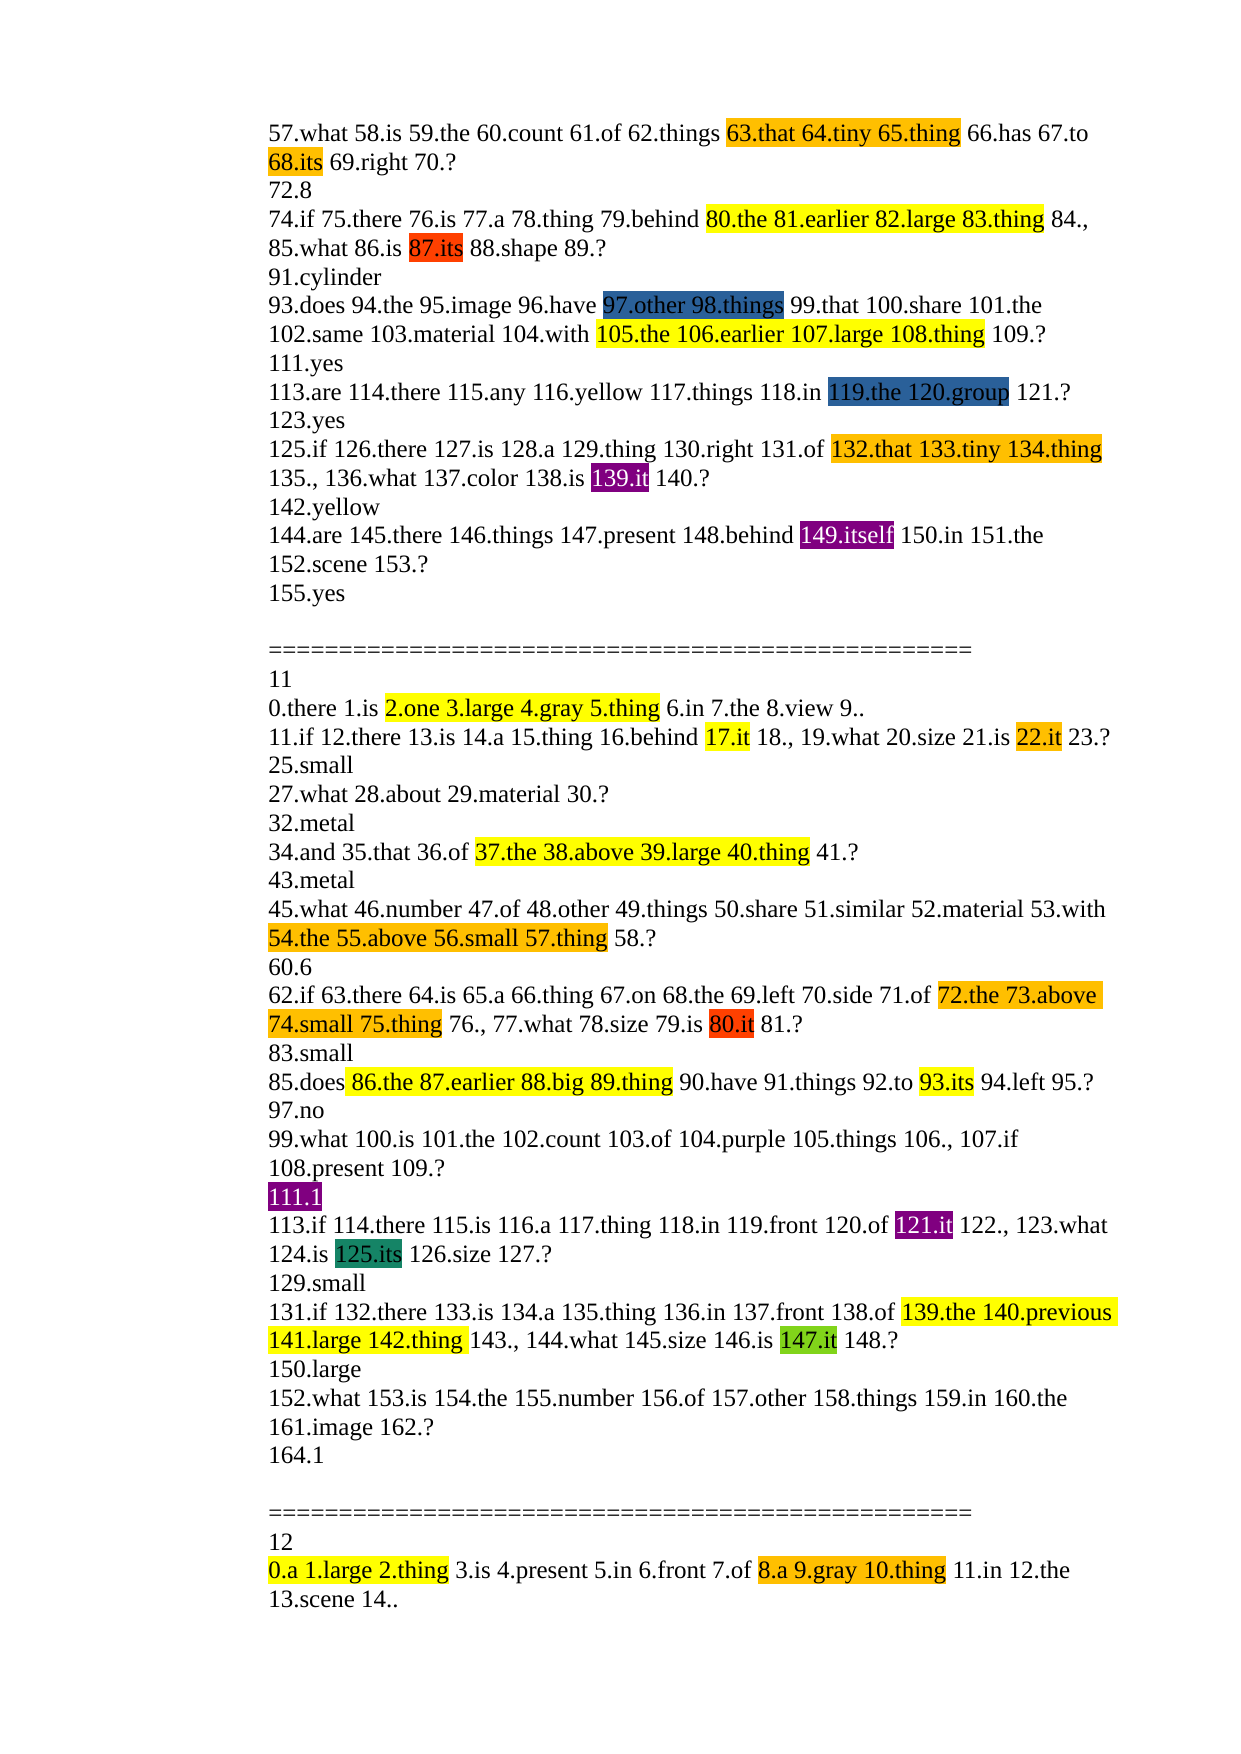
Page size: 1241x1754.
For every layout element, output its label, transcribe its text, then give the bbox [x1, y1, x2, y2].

text 45.what 46.number 47.of 48.other 49.things 50.share 51.similar 52.material 53.with 54.the 55.above 56.small 57.thing 58.? [268, 894, 1122, 952]
text 34.and 35.that 36.of 37.the 38.above 39.large 40.thing 41.? [268, 837, 1122, 866]
text 144.are 145.there 146.things 147.present 148.behind 149.itself 150.in 151.the 152.scene 153.? [268, 521, 1122, 578]
text 43.metal [268, 866, 1122, 894]
text 164.1 [268, 1441, 1122, 1469]
text 60.6 [268, 952, 1122, 981]
text 113.are 114.there 115.any 116.yellow 117.things 118.in 119.the 120.group 121.? [268, 377, 1122, 406]
text 12 [268, 1527, 1122, 1556]
text 111.1 [268, 1182, 1122, 1211]
text 129.small [268, 1268, 1122, 1297]
text 131.if 132.there 133.is 134.a 135.thing 136.in 137.front 138.of 139.the 140.previous 141.large 142.thing 143., 144.what 145.size 146.is 147.it 148.? [268, 1297, 1122, 1354]
text 93.does 94.the 95.image 96.have 97.other 98.things 99.that 100.share 101.the 102.same 103.material 104.with 105.the 106.earlier 107.large 108.thing 109.? [268, 291, 1122, 348]
text 27.what 28.about 29.material 30.? [268, 779, 1122, 808]
text 83.small [268, 1038, 1122, 1067]
text 11.if 12.there 13.is 14.a 15.thing 16.behind 17.it 18., 19.what 20.size 21.is 22.it 23.? [268, 722, 1122, 751]
text 57.what 58.is 59.the 60.count 61.of 62.things 63.that 64.tiny 65.thing 66.has 67.to 68.its 69.right 70.? [268, 118, 1122, 176]
text 91.cylinder [268, 262, 1122, 291]
text 25.small [268, 751, 1122, 779]
text 0.there 1.is 2.one 3.large 4.gray 5.thing 6.in 7.the 8.view 9.. [268, 693, 1122, 722]
text 150.large [268, 1354, 1122, 1383]
text 113.if 114.there 115.is 116.a 117.thing 118.in 119.front 120.of 121.it 122., 123.what 124.is 125.its 126.size 127.? [268, 1211, 1122, 1268]
text 99.what 100.is 101.the 102.count 103.of 104.purple 105.things 106., 107.if 108.present 109.? [268, 1124, 1122, 1182]
text 152.what 153.is 154.the 155.number 156.of 157.other 158.things 159.in 160.the 161.image 162.? [268, 1383, 1122, 1441]
text 72.8 [268, 176, 1122, 204]
text 123.yes [268, 406, 1122, 434]
text 11 [268, 664, 1122, 693]
text 125.if 126.there 127.is 128.a 129.thing 130.right 131.of 132.that 133.tiny 134.thing 135., 136.what 137.color 138.is 139.it 140.? [268, 434, 1122, 492]
text 85.does 86.the 87.earlier 88.big 89.thing 90.have 91.things 92.to 93.its 94.left 95.? [268, 1067, 1122, 1096]
text 142.yellow [268, 492, 1122, 521]
text ================================================== [268, 636, 1122, 664]
text 32.metal [268, 808, 1122, 837]
text 97.no [268, 1096, 1122, 1124]
text 0.a 1.large 2.thing 3.is 4.present 5.in 6.front 7.of 8.a 9.gray 10.thing 11.in 12.the 13.scene 14.. [268, 1556, 1122, 1613]
text 74.if 75.there 76.is 77.a 78.thing 79.behind 80.the 81.earlier 82.large 83.thing 84., 85.what 86.is 87.its 88.shape 89.? [268, 204, 1122, 262]
text 111.yes [268, 348, 1122, 377]
text 155.yes [268, 578, 1122, 607]
text 62.if 63.there 64.is 65.a 66.thing 67.on 68.the 69.left 70.side 71.of 72.the 73.above 74.small 75.thing 76., 77.what 78.size 79.is 80.it 81.? [268, 981, 1122, 1038]
text ================================================== [268, 1498, 1122, 1527]
